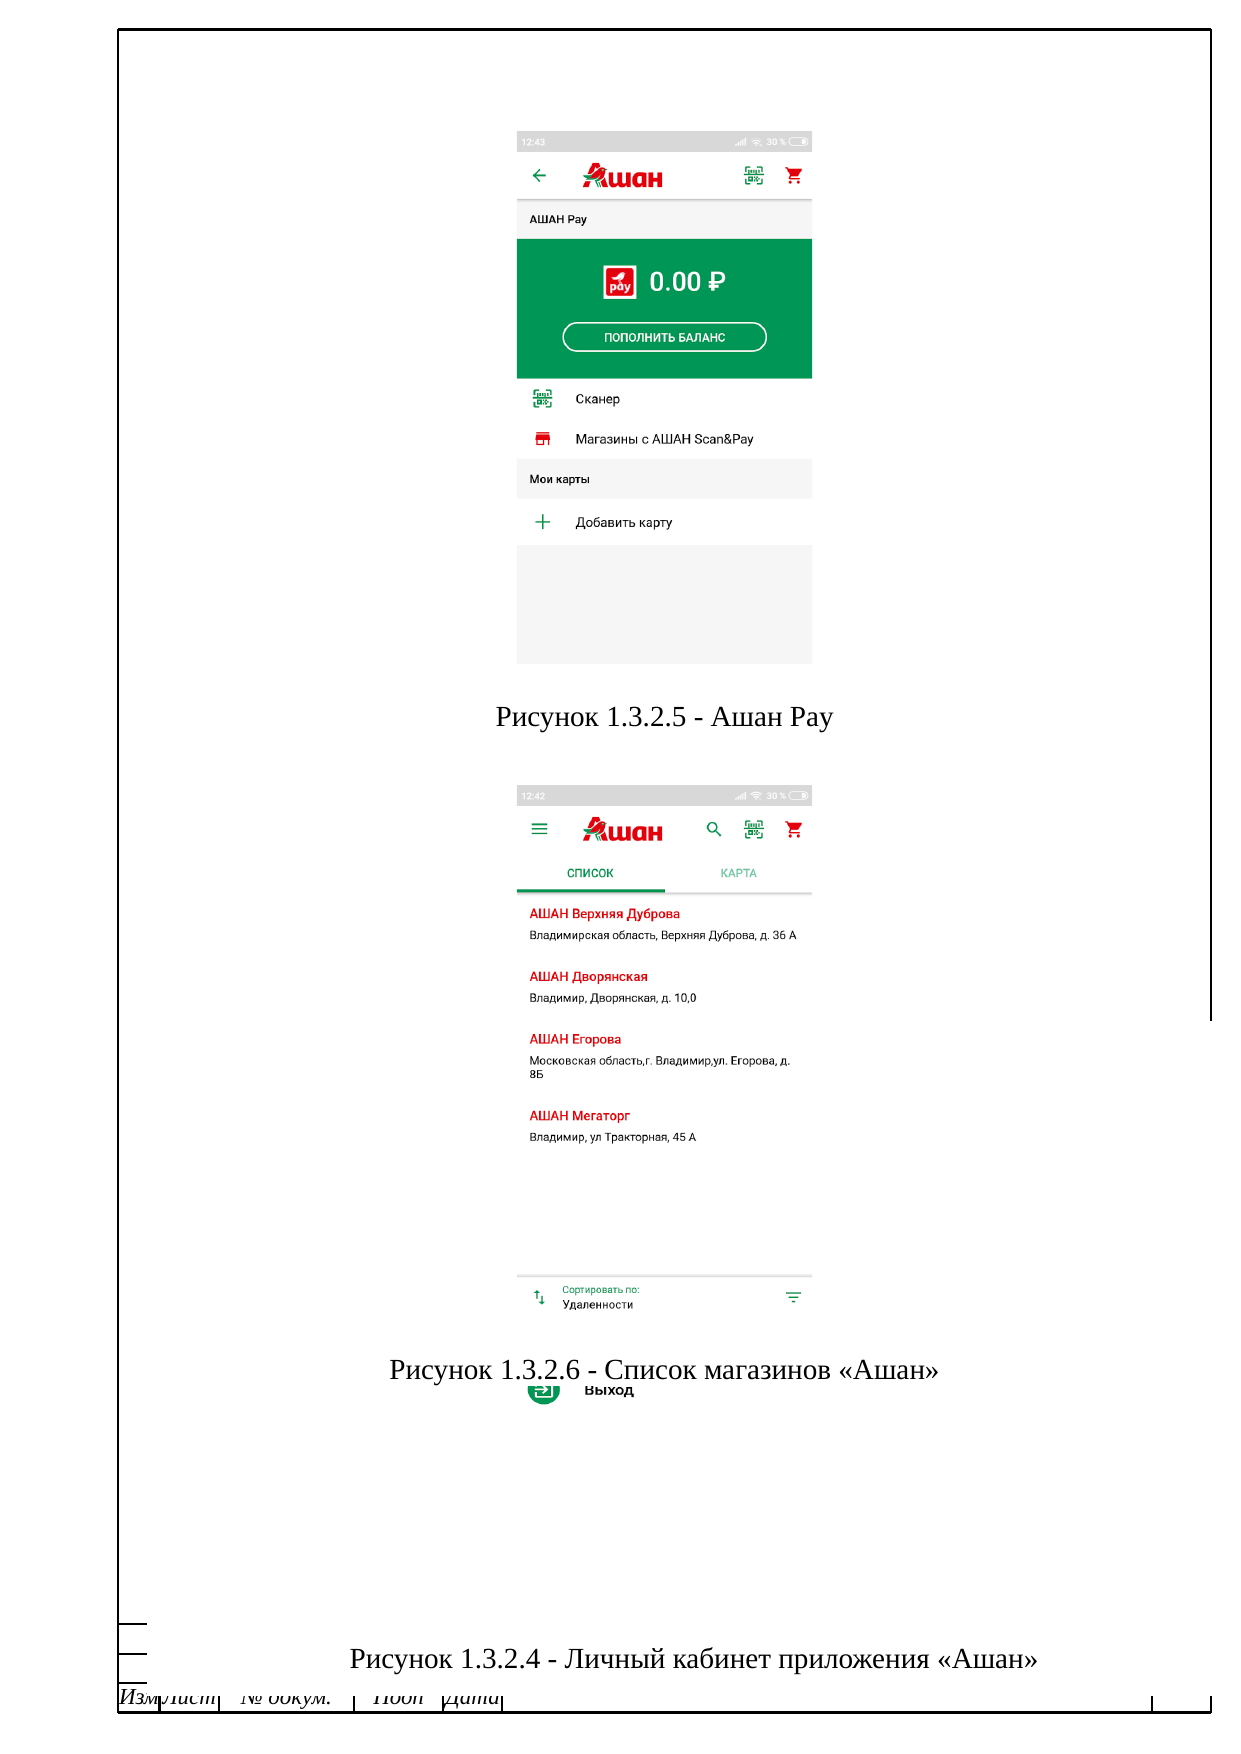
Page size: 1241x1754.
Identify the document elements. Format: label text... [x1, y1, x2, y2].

picture [511, 1386, 876, 1624]
picture [516, 785, 813, 1317]
text Рисунок 1.3.2.6 - Список магазинов «Ашан» [163, 1352, 1166, 1386]
text Рисунок 1.3.2.5 - Ашан Pay [163, 699, 1166, 732]
text Рисунок 1.3.2.4 - Личный кабинет приложения «Ашан» [165, 1033, 1222, 1674]
picture [516, 131, 813, 664]
